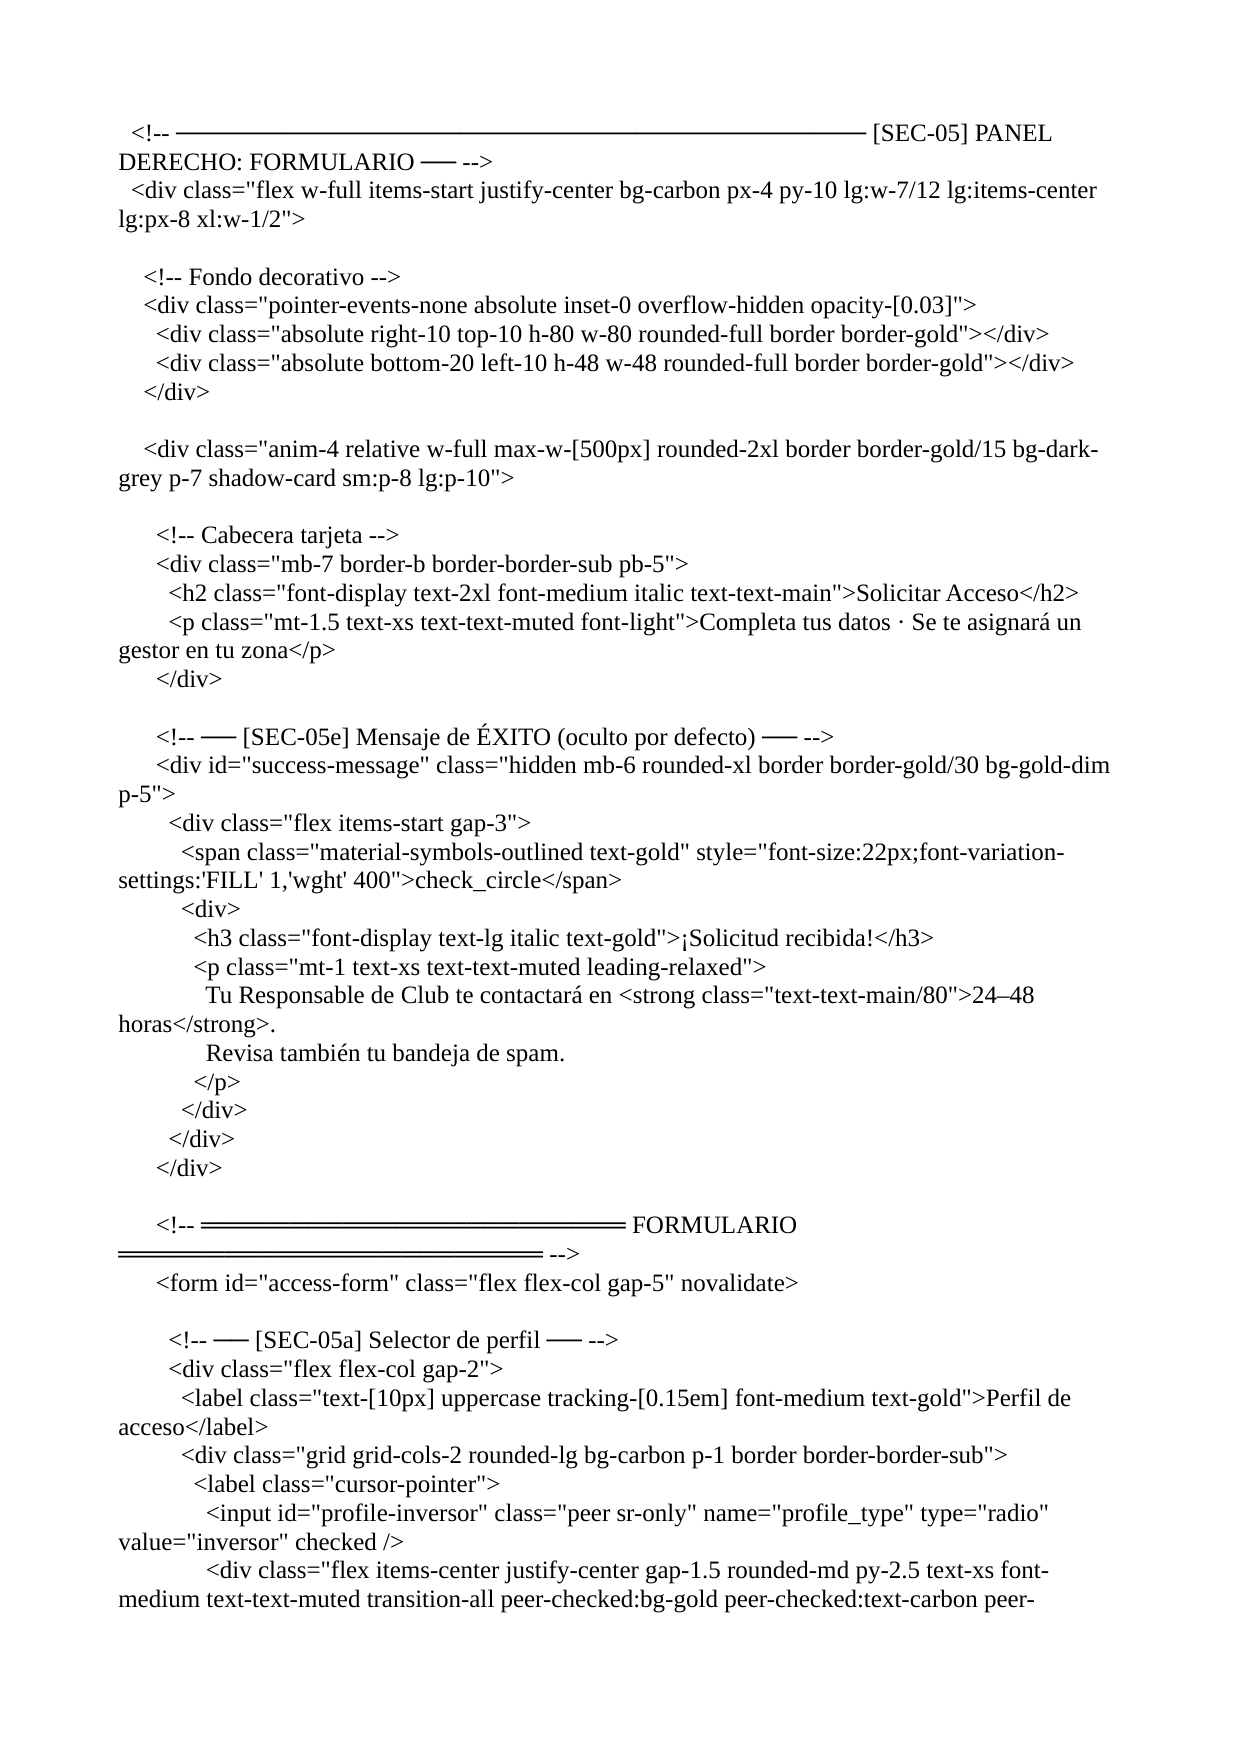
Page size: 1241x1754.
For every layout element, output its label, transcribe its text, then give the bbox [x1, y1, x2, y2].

table_cell <!-- ─────────────────────────────────────── [SEC-05] PANEL DERECHO: FORMULARIO ── --> <div class="flex w-full items-start justify-center bg-carbon px-4 py-10 lg:w-7/12 lg:items-center lg:px-8 xl:w-1/2"> <!-- Fondo decorativo --> <div class="pointer-events-none absolute inset-0 overflow-hidden opacity-[0.03]"> <div class="absolute right-10 top-10 h-80 w-80 rounded-full border border-gold"></div> <div class="absolute bottom-20 left-10 h-48 w-48 rounded-full border border-gold"></div> </div> <div class="anim-4 relative w-full max-w-[500px] rounded-2xl border border-gold/15 bg-dark-grey p-7 shadow-card sm:p-8 lg:p-10"> <!-- Cabecera tarjeta --> <div class="mb-7 border-b border-border-sub pb-5"> <h2 class="font-display text-2xl font-medium italic text-text-main">Solicitar Acceso</h2> <p class="mt-1.5 text-xs text-text-muted font-light">Completa tus datos · Se te asignará un gestor en tu zona</p> </div> <!-- ── [SEC-05e] Mensaje de ÉXITO (oculto por defecto) ── --> <div id="success-message" class="hidden mb-6 rounded-xl border border-gold/30 bg-gold-dim p-5"> <div class="flex items-start gap-3"> <span class="material-symbols-outlined text-gold" style="font-size:22px;font-variation-settings:'FILL' 1,'wght' 400">check_circle</span> <div> <h3 class="font-display text-lg italic text-gold">¡Solicitud recibida!</h3> <p class="mt-1 text-xs text-text-muted leading-relaxed"> Tu Responsable de Club te contactará en <strong class="text-text-main/80">24–48 horas</strong>. Revisa también tu bandeja de spam. </p> </div> </div> </div> <!-- ════════════════════════ FORMULARIO ════════════════════════ --> <form id="access-form" class="flex flex-col gap-5" novalidate> <!-- ── [SEC-05a] Selector de perfil ── --> <div class="flex flex-col gap-2"> <label class="text-[10px] uppercase tracking-[0.15em] font-medium text-gold">Perfil de acceso</label> <div class="grid grid-cols-2 rounded-lg bg-carbon p-1 border border-border-sub"> <label class="cursor-pointer"> <input id="profile-inversor" class="peer sr-only" name="profile_type" type="radio" value="inversor" checked /> <div class="flex items-center justify-center gap-1.5 rounded-md py-2.5 text-xs font-medium text-text-muted transition-all peer-checked:bg-gold peer-checked:text-carbon peer- [118, 118, 1122, 1613]
